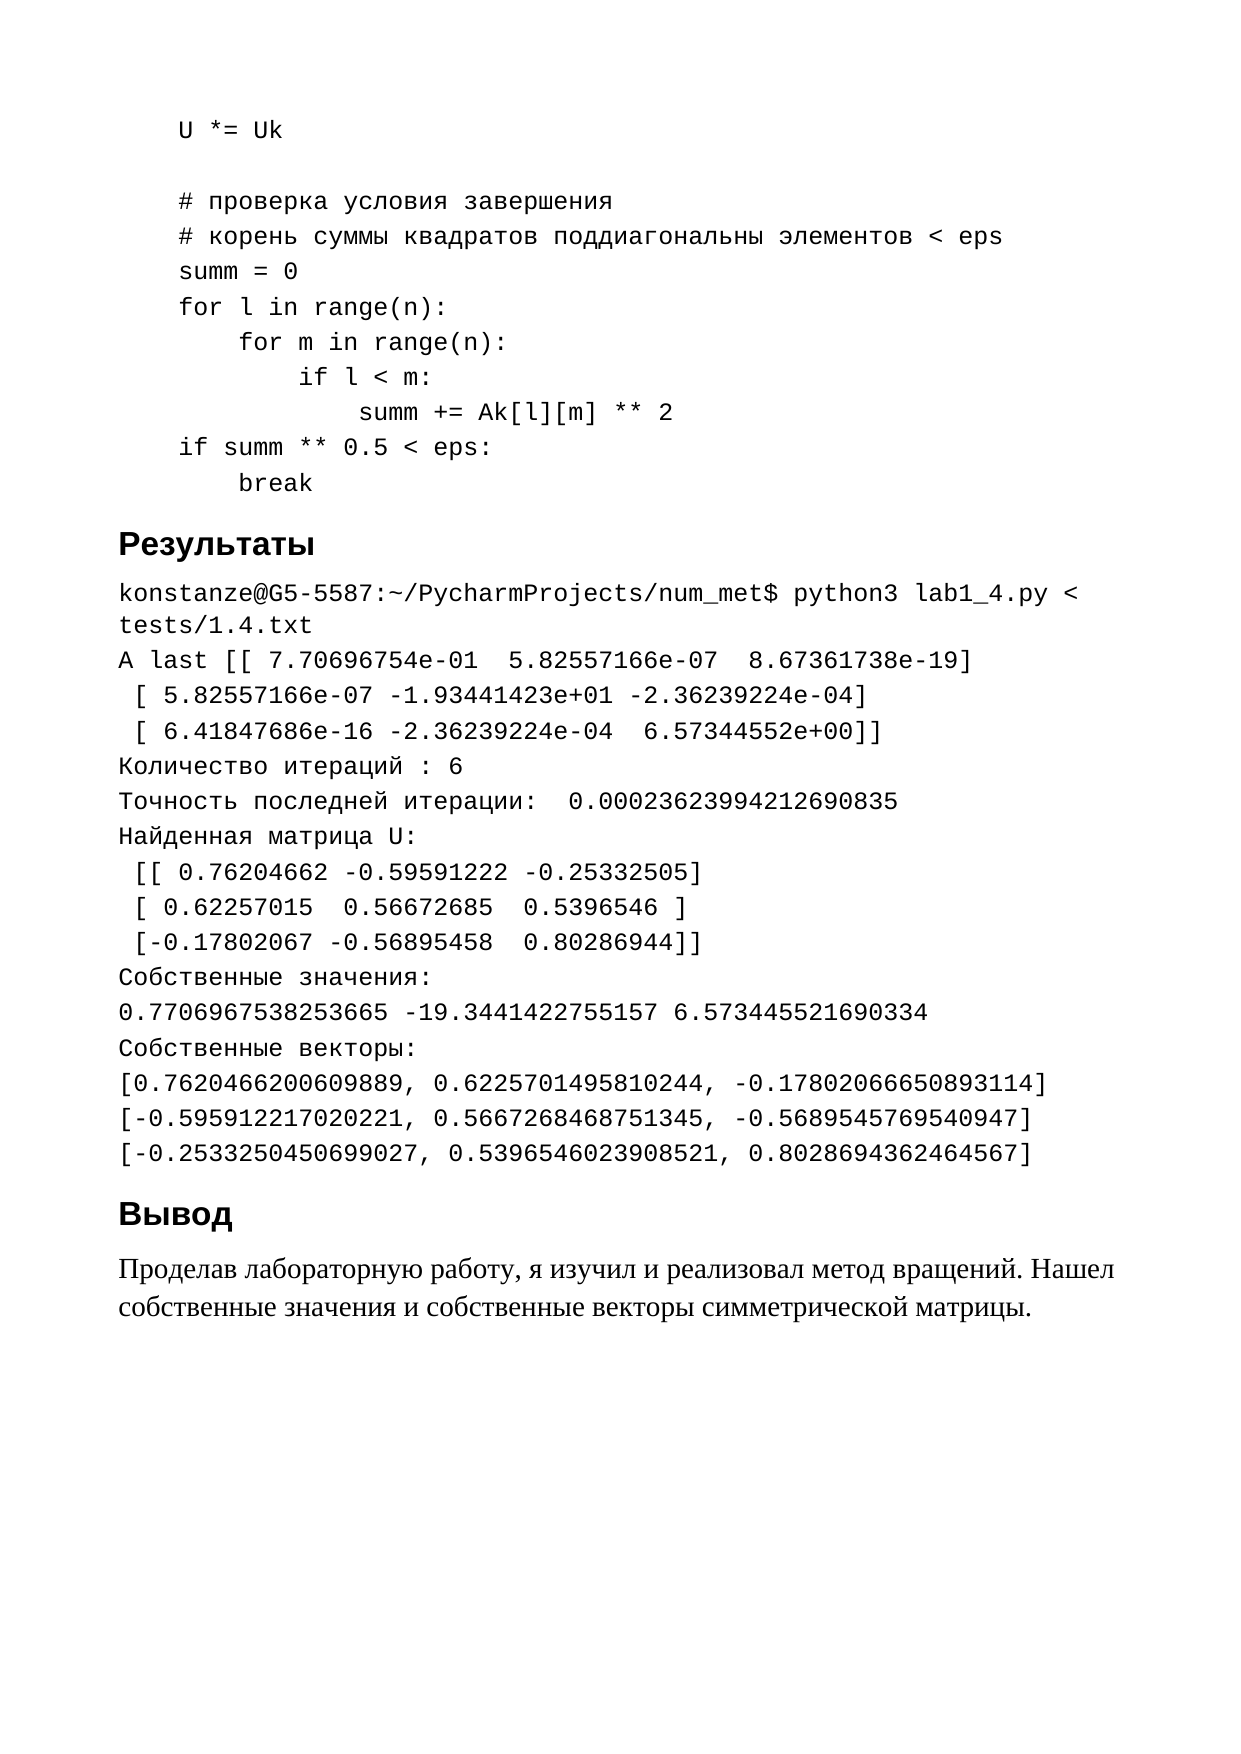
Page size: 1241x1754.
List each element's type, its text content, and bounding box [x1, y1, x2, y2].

list [[ 0.76204662 -0.59591222 -0.25332505] [118, 859, 1122, 887]
list [0.7620466200609889, 0.6225701495810244, -0.17802066650893114] [118, 1070, 1122, 1099]
list # проверка условия завершения [118, 188, 1122, 217]
list Количество итераций : 6 [118, 753, 1122, 782]
list for l in range(n): [118, 294, 1122, 322]
list [ 5.82557166e-07 -1.93441423e+01 -2.36239224e-04] [118, 683, 1122, 711]
list konstanze@G5-5587:~/PycharmProjects/num_met$ python3 lab1_4.py < tests/1.4.txt [118, 580, 1122, 641]
list if summ ** 0.5 < eps: [118, 435, 1122, 463]
list Собственные векторы: [118, 1035, 1122, 1063]
list [-0.2533250450699027, 0.5396546023908521, 0.8028694362464567] [118, 1141, 1122, 1169]
list summ += Ak[l][m] ** 2 [118, 400, 1122, 428]
list U *= Uk [118, 118, 1122, 146]
list Точность последней итерации: 0.00023623994212690835 [118, 789, 1122, 817]
list [ 0.62257015 0.56672685 0.5396546 ] [118, 894, 1122, 923]
list if l < m: [118, 364, 1122, 393]
list [-0.595912217020221, 0.5667268468751345, -0.5689545769540947] [118, 1106, 1122, 1134]
list break [118, 470, 1122, 498]
subtitle Вывод [118, 1194, 1122, 1233]
list A last [[ 7.70696754e-01 5.82557166e-07 8.67361738e-19] [118, 648, 1122, 676]
list Собственные значения: [118, 965, 1122, 993]
list 0.7706967538253665 -19.3441422755157 6.573445521690334 [118, 1000, 1122, 1028]
list Найденная матрица U: [118, 824, 1122, 852]
list [-0.17802067 -0.56895458 0.80286944]] [118, 929, 1122, 958]
list summ = 0 [118, 259, 1122, 287]
list # корень суммы квадратов поддиагональны элементов < eps [118, 224, 1122, 252]
subtitle Результаты [118, 523, 1122, 562]
list [ 6.41847686e-16 -2.36239224e-04 6.57344552e+00]] [118, 718, 1122, 747]
list Проделав лабораторную работу, я изучил и реализовал метод вращений. Нашел собственные значения и собственные векторы симметрической матрицы. [118, 1251, 1122, 1323]
list for m in range(n): [118, 329, 1122, 358]
